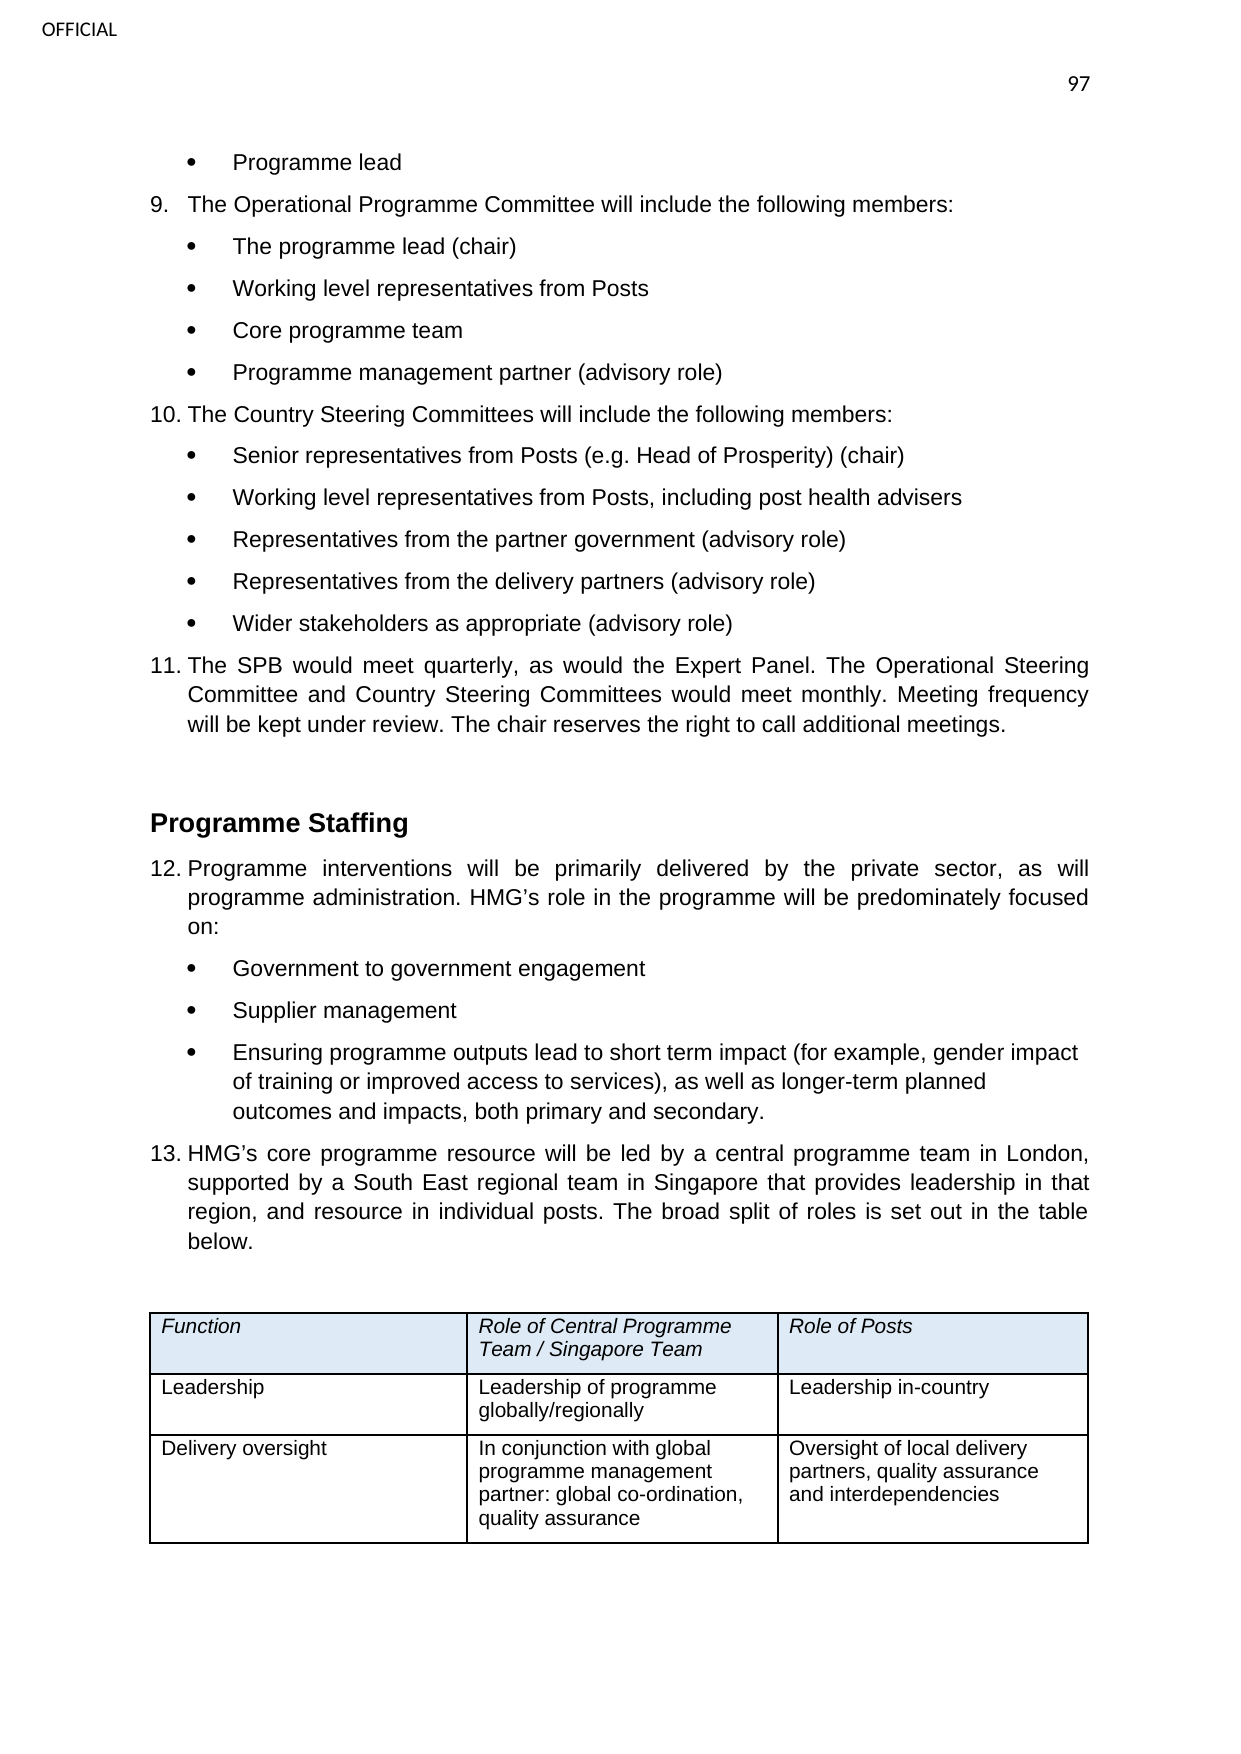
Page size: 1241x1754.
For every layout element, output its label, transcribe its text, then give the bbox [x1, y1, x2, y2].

table_cell Leadership [151, 1375, 466, 1434]
table_cell In conjunction with global programme management partner: global co-ordination, quality assurance [468, 1436, 777, 1542]
list Wider stakeholders as appropriate (advisory role) [187, 611, 1090, 636]
list Programme lead [187, 150, 1090, 176]
list Supplier management [187, 998, 1090, 1023]
list Government to government engagement [187, 956, 1090, 982]
list Programme management partner (advisory role) [187, 359, 1090, 385]
table_cell Oversight of local delivery partners, quality assurance and interdependencies [779, 1436, 1087, 1542]
list HMG’s core programme resource will be led by a central programme team in London, supported by a South East regional team in Singapore that provides leadership in that region, and resource in individual posts. The broad split of roles is set out in the table below. [150, 1140, 1090, 1254]
list The programme lead (chair) [187, 234, 1090, 259]
list The Operational Programme Committee will include the following members: [150, 192, 1090, 217]
list Programme interventions will be primarily delivered by the private sector, as will programme administration. HMG’s role in the programme will be predominately focused on: [150, 855, 1090, 940]
list Representatives from the partner government (advisory role) [187, 527, 1090, 552]
table_header Role of Central Programme Team / Singapore Team [468, 1314, 777, 1373]
table_cell Leadership in-country [779, 1375, 1087, 1434]
list Ensuring programme outputs lead to short term impact (for example, gender impact of training or improved access to services), as well as longer-term planned outcomes and impacts, both primary and secondary. [187, 1040, 1090, 1124]
list Senior representatives from Posts (e.g. Head of Prosperity) (chair) [187, 443, 1090, 469]
list Working level representatives from Posts [187, 276, 1090, 301]
list The Country Steering Committees will include the following members: [150, 401, 1090, 427]
table_cell Delivery oversight [151, 1436, 466, 1542]
subtitle Programme Staffing [150, 808, 1090, 838]
table_header Function [151, 1314, 466, 1373]
list Representatives from the delivery partners (advisory role) [187, 569, 1090, 594]
list The SPB would meet quarterly, as would the Expert Panel. The Operational Steering Committee and Country Steering Committees would meet monthly. Meeting frequency will be kept under review. The chair reserves the right to call additional meetings. [150, 652, 1090, 737]
table_cell Leadership of programme globally/regionally [468, 1375, 777, 1434]
table_header Role of Posts [779, 1314, 1087, 1373]
list Core programme team [187, 317, 1090, 343]
list Working level representatives from Posts, including post health advisers [187, 485, 1090, 511]
